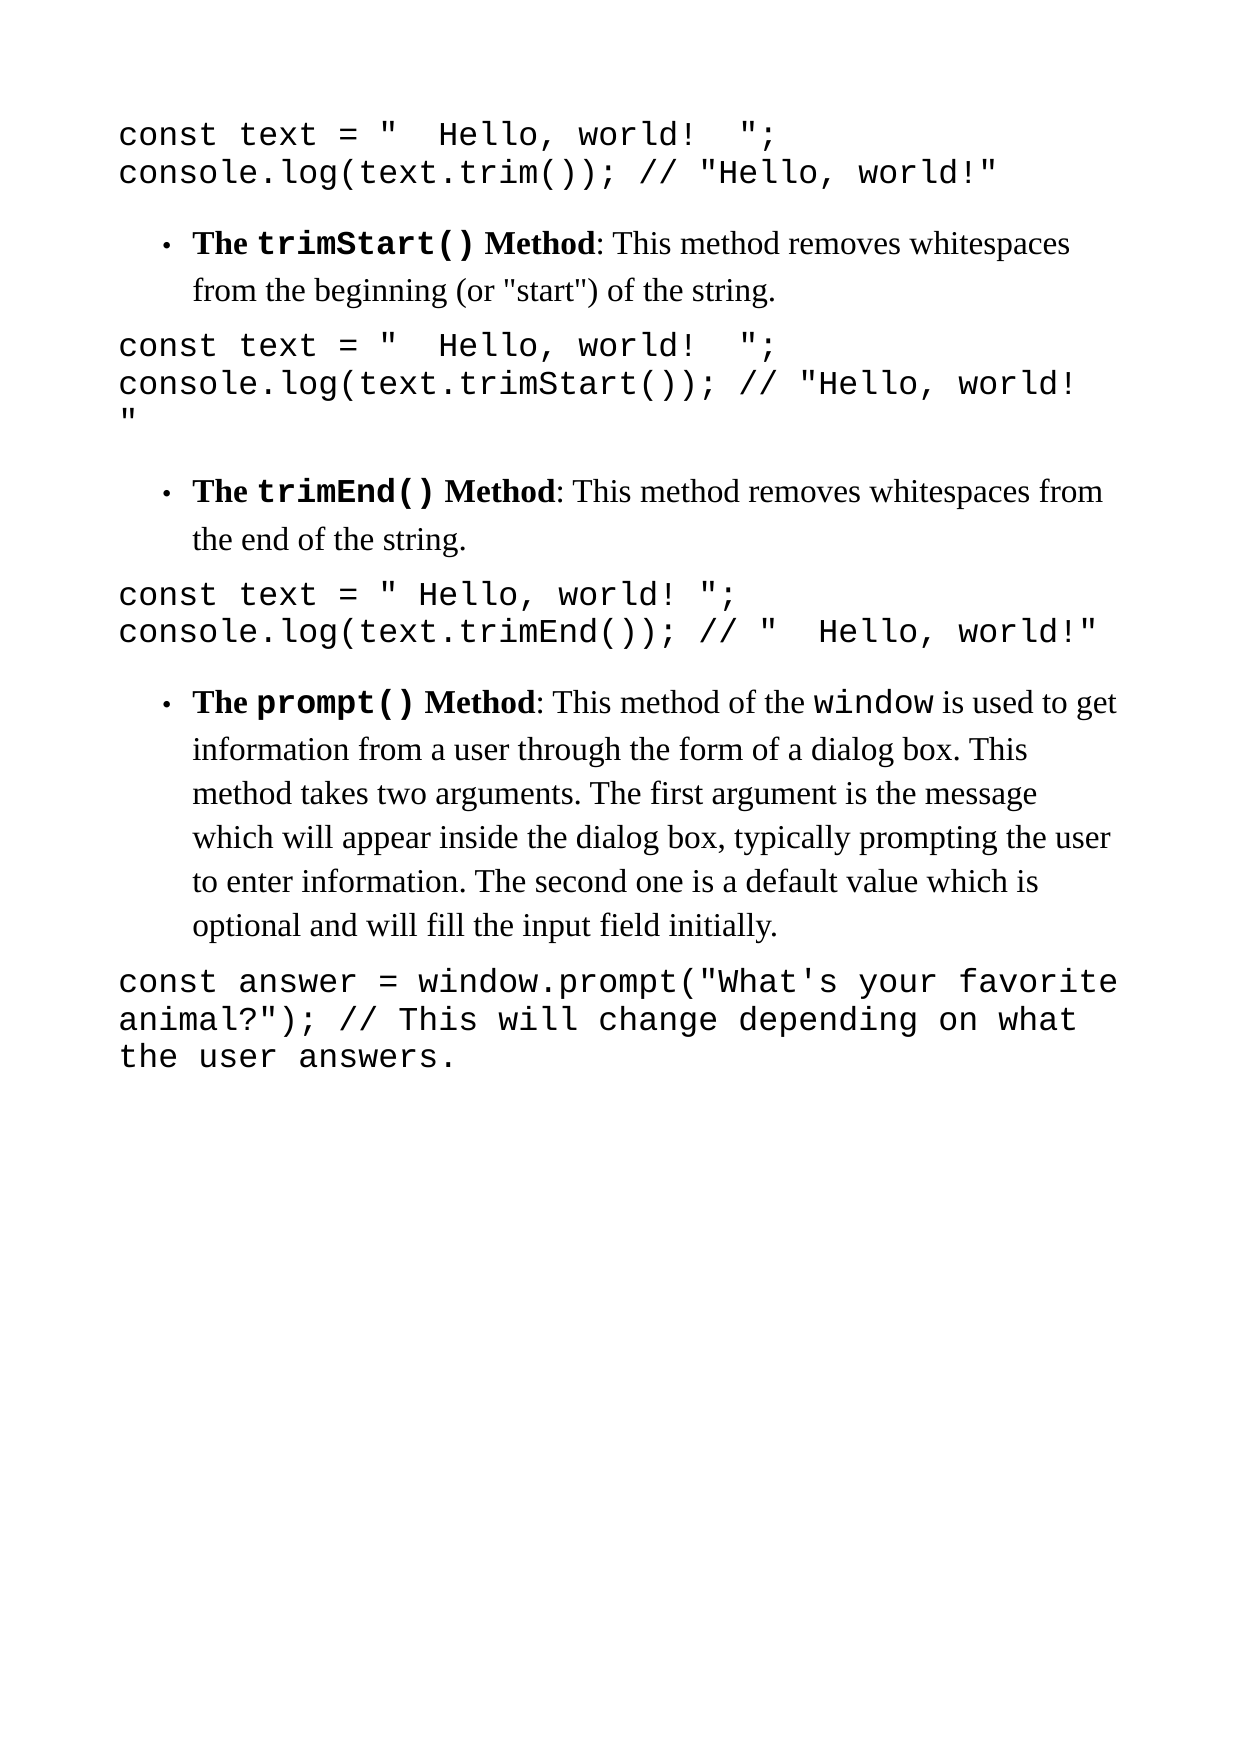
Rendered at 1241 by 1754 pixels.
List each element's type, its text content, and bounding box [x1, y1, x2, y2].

text const text = " Hello, world! "; [118, 118, 1122, 156]
text console.log(text.trim()); // "Hello, world!" [118, 156, 1122, 194]
list The trimEnd() Method: This method removes whitespaces from the end of the string. [162, 472, 1122, 557]
text const text = " Hello, world! "; [118, 329, 1122, 367]
text console.log(text.trimStart()); // "Hello, world! " [118, 367, 1122, 442]
text console.log(text.trimEnd()); // " Hello, world!" [118, 615, 1122, 653]
list The prompt() Method: This method of the window is used to get information from a user through the form of a dialog box. This method takes two arguments. The first argument is the message which will appear inside the dialog box, typically prompting the user to enter information. The second one is a default value which is optional and will fill the input field initially. [162, 682, 1122, 944]
text const answer = window.prompt("What's your favorite animal?"); // This will change depending on what the user answers. [118, 964, 1122, 1078]
list The trimStart() Method: This method removes whitespaces from the beginning (or "start") of the string. [162, 223, 1122, 308]
text const text = " Hello, world! "; [118, 577, 1122, 615]
